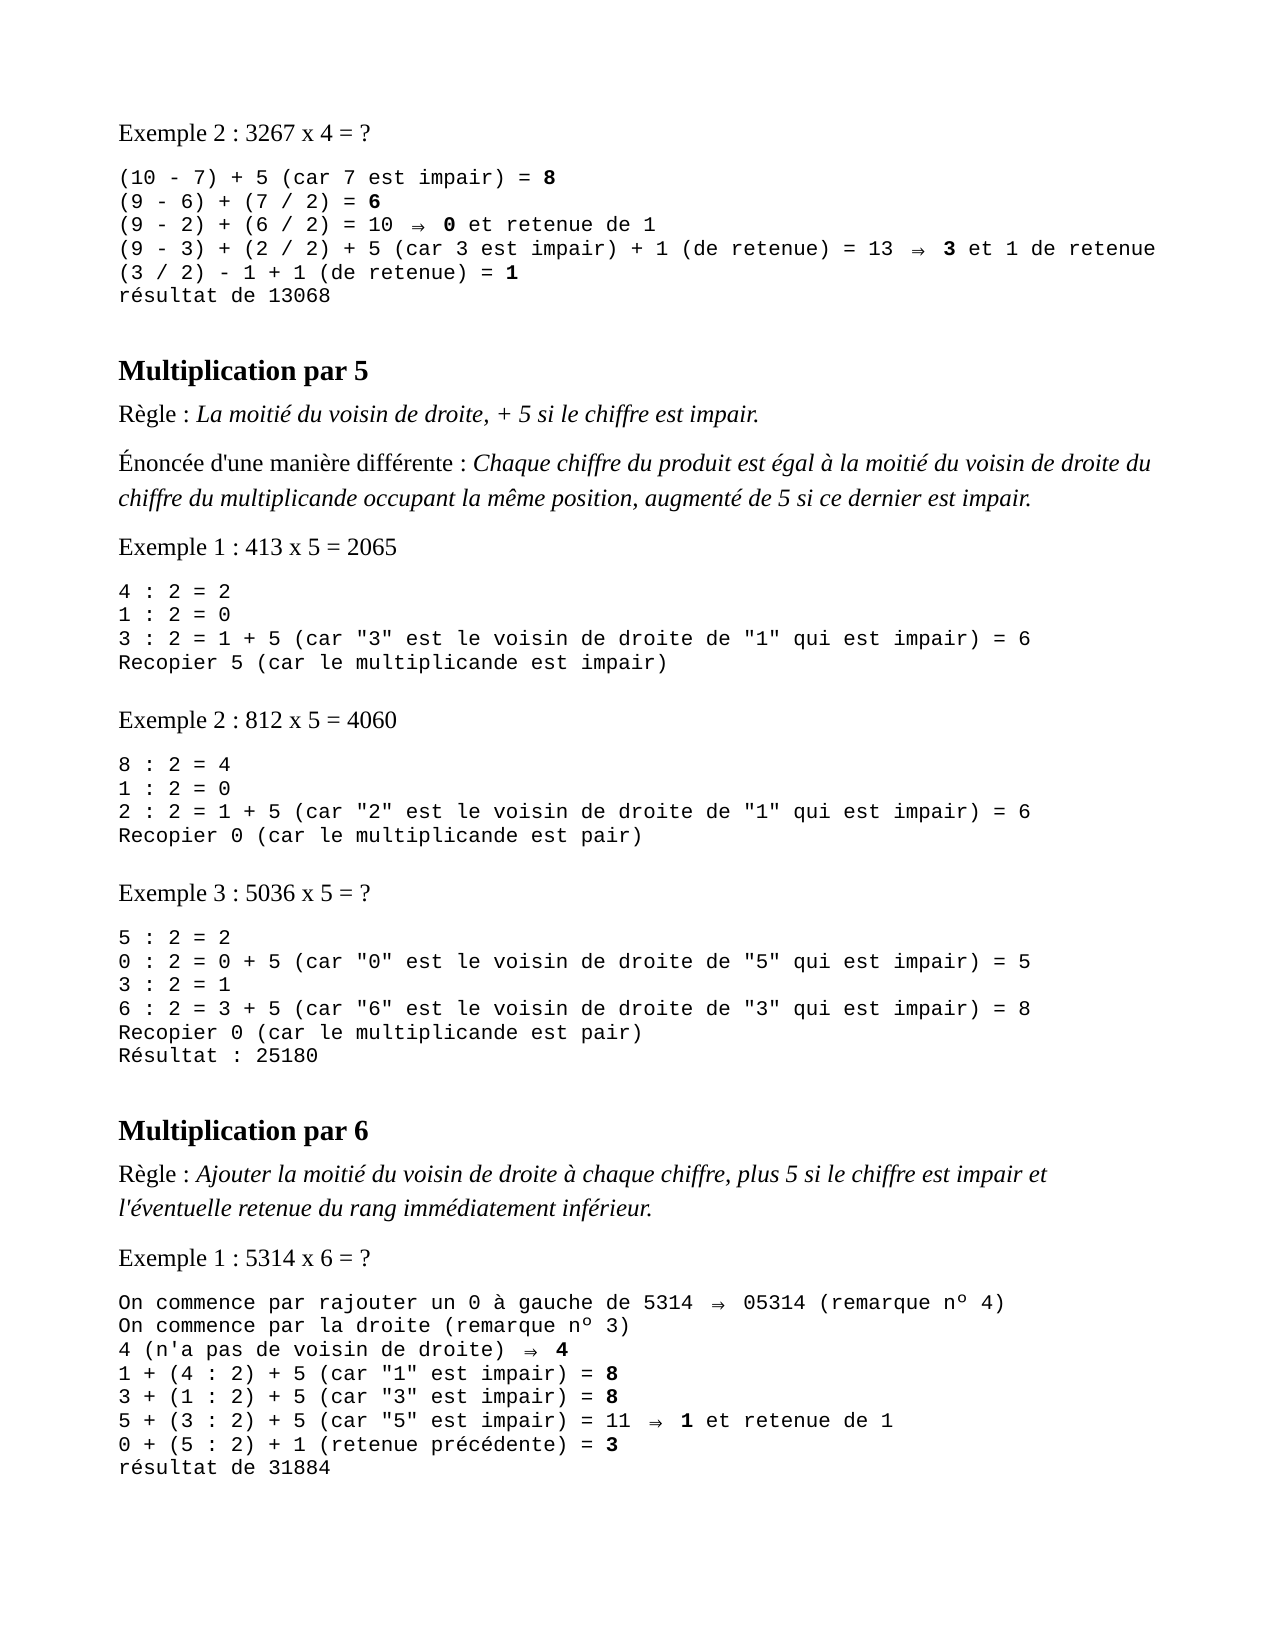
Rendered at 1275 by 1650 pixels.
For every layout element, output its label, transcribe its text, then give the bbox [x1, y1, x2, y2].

text 6 : 2 = 3 + 5 (car "6" est le voisin de droite de "3" qui est impair) = 8 [118, 998, 1157, 1022]
text 4 : 2 = 2 [118, 581, 1157, 604]
text On commence par rajouter un 0 à gauche de 5314 ⇒ 05314 (remarque nº 4) [118, 1292, 1157, 1315]
text (3 / 2) - 1 + 1 (de retenue) = 1 [118, 262, 1157, 285]
text Règle : La moitié du voisin de droite, + 5 si le chiffre est impair. [118, 399, 1157, 428]
subtitle Multiplication par 5 [118, 353, 1157, 387]
text résultat de 31884 [118, 1457, 1157, 1481]
text Exemple 1 : 413 x 5 = 2065 [118, 532, 1157, 561]
text Énoncée d'une manière différente : Chaque chiffre du produit est égal à la moitié du voisin de droite du chiffre du multiplicande occupant la même position, augmenté de 5 si ce dernier est impair. [118, 448, 1157, 511]
text (9 - 2) + (6 / 2) = 10 ⇒ 0 et retenue de 1 [118, 214, 1157, 238]
text 0 : 2 = 0 + 5 (car "0" est le voisin de droite de "5" qui est impair) = 5 [118, 951, 1157, 974]
text Règle : Ajouter la moitié du voisin de droite à chaque chiffre, plus 5 si le chiffre est impair et l'éventuelle retenue du rang immédiatement inférieur. [118, 1159, 1157, 1222]
text 1 : 2 = 0 [118, 604, 1157, 628]
text 1 + (4 : 2) + 5 (car "1" est impair) = 8 [118, 1363, 1157, 1386]
text 5 + (3 : 2) + 5 (car "5" est impair) = 11 ⇒ 1 et retenue de 1 [118, 1410, 1157, 1433]
text Résultat : 25180 [118, 1045, 1157, 1069]
text Exemple 1 : 5314 x 6 = ? [118, 1243, 1157, 1271]
subtitle Multiplication par 6 [118, 1113, 1157, 1147]
text 8 : 2 = 4 [118, 754, 1157, 778]
text 5 : 2 = 2 [118, 927, 1157, 951]
text Recopier 0 (car le multiplicande est pair) [118, 825, 1157, 848]
text Recopier 5 (car le multiplicande est impair) [118, 652, 1157, 675]
text 4 (n'a pas de voisin de droite) ⇒ 4 [118, 1339, 1157, 1363]
text (9 - 3) + (2 / 2) + 5 (car 3 est impair) + 1 (de retenue) = 13 ⇒ 3 et 1 de retenue [118, 238, 1157, 262]
text (10 - 7) + 5 (car 7 est impair) = 8 [118, 167, 1157, 191]
text On commence par la droite (remarque nº 3) [118, 1315, 1157, 1339]
text 3 : 2 = 1 [118, 974, 1157, 998]
text Recopier 0 (car le multiplicande est pair) [118, 1022, 1157, 1045]
text Exemple 2 : 3267 x 4 = ? [118, 118, 1157, 147]
text résultat de 13068 [118, 285, 1157, 309]
text (9 - 6) + (7 / 2) = 6 [118, 191, 1157, 214]
text Exemple 2 : 812 x 5 = 4060 [118, 705, 1157, 734]
text 3 + (1 : 2) + 5 (car "3" est impair) = 8 [118, 1386, 1157, 1410]
text 2 : 2 = 1 + 5 (car "2" est le voisin de droite de "1" qui est impair) = 6 [118, 801, 1157, 825]
text 1 : 2 = 0 [118, 778, 1157, 801]
text 0 + (5 : 2) + 1 (retenue précédente) = 3 [118, 1433, 1157, 1457]
text 3 : 2 = 1 + 5 (car "3" est le voisin de droite de "1" qui est impair) = 6 [118, 628, 1157, 652]
text Exemple 3 : 5036 x 5 = ? [118, 878, 1157, 907]
